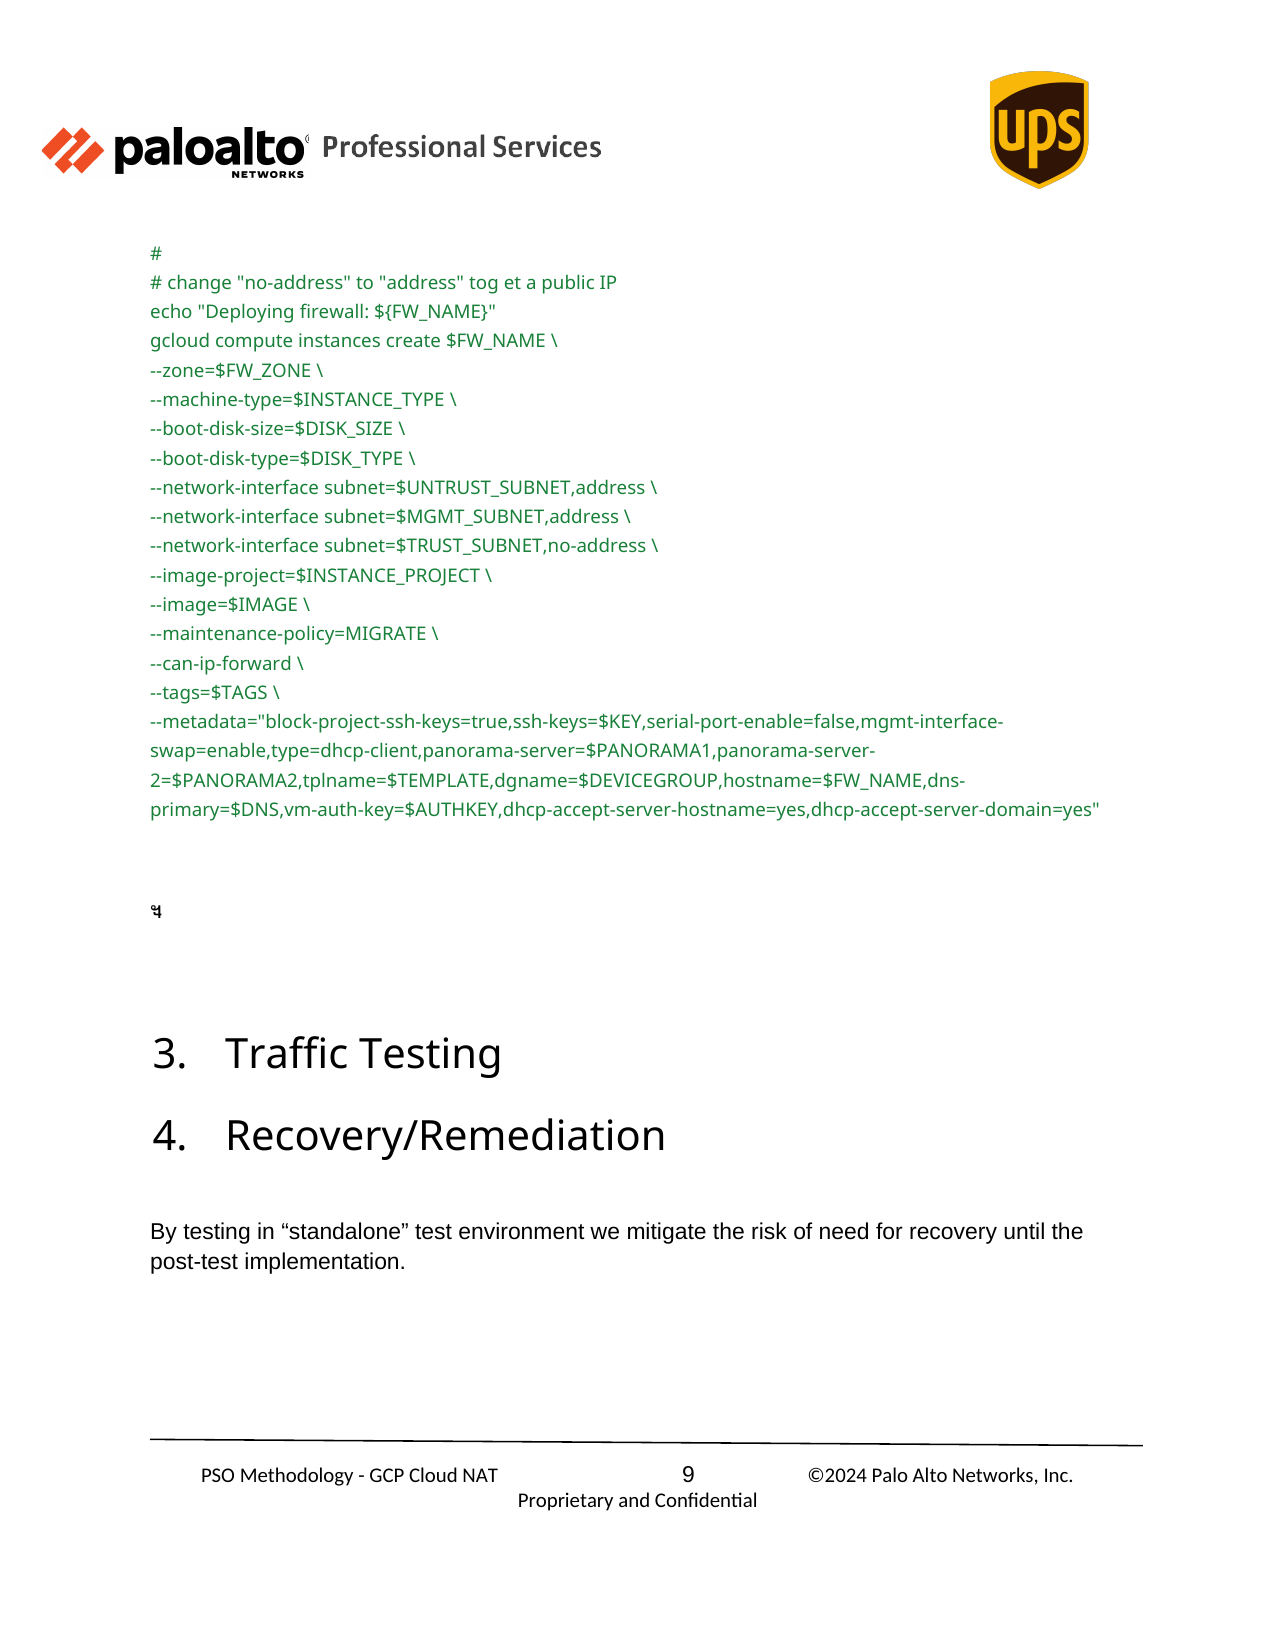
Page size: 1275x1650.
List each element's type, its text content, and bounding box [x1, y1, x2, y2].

text --can-ip-forward \ [150, 650, 1125, 675]
text --maintenance-policy=MIGRATE \ [150, 621, 1125, 646]
text --network-interface subnet=$TRUST_SUBNET,no-address \ [150, 533, 1125, 558]
text By testing in “standalone” test environment we mitigate the risk of need for recovery until the post-test implementation. [150, 1218, 1125, 1275]
text --boot-disk-size=$DISK_SIZE \ [150, 416, 1125, 441]
text --tags=$TAGS \ [150, 679, 1125, 704]
text # [150, 240, 1125, 266]
subtitle Traffic Testing [187, 1024, 1125, 1081]
text --zone=$FW_ZONE \ [150, 357, 1125, 383]
text --network-interface subnet=$UNTRUST_SUBNET,address \ [150, 474, 1125, 500]
text --image-project=$INSTANCE_PROJECT \ [150, 562, 1125, 587]
text  [150, 897, 1125, 924]
subtitle Recovery/Remediation [187, 1106, 1125, 1163]
text gcloud compute instances create $FW_NAME \ [150, 328, 1125, 353]
text --machine-type=$INSTANCE_TYPE \ [150, 386, 1125, 412]
text # change "no-address" to "address" tog et a public IP [150, 269, 1125, 295]
text echo "Deploying firewall: ${FW_NAME}" [150, 298, 1125, 324]
text --image=$IMAGE \ [150, 591, 1125, 617]
text --network-interface subnet=$MGMT_SUBNET,address \ [150, 503, 1125, 529]
picture [41, 127, 610, 178]
picture [989, 71, 1089, 190]
text --boot-disk-type=$DISK_TYPE \ [150, 445, 1125, 470]
text --metadata="block-project-ssh-keys=true,ssh-keys=$KEY,serial-port-enable=false,mgmt-interface-swap=enable,type=dhcp-client,panorama-server=$PANORAMA1,panorama-server-2=$PANORAMA2,tplname=$TEMPLATE,dgname=$DEVICEGROUP,hostname=$FW_NAME,dns-primary=$DNS,vm-auth-key=$AUTHKEY,dhcp-accept-server-hostname=yes,dhcp-accept-server-domain=yes" [150, 708, 1125, 822]
